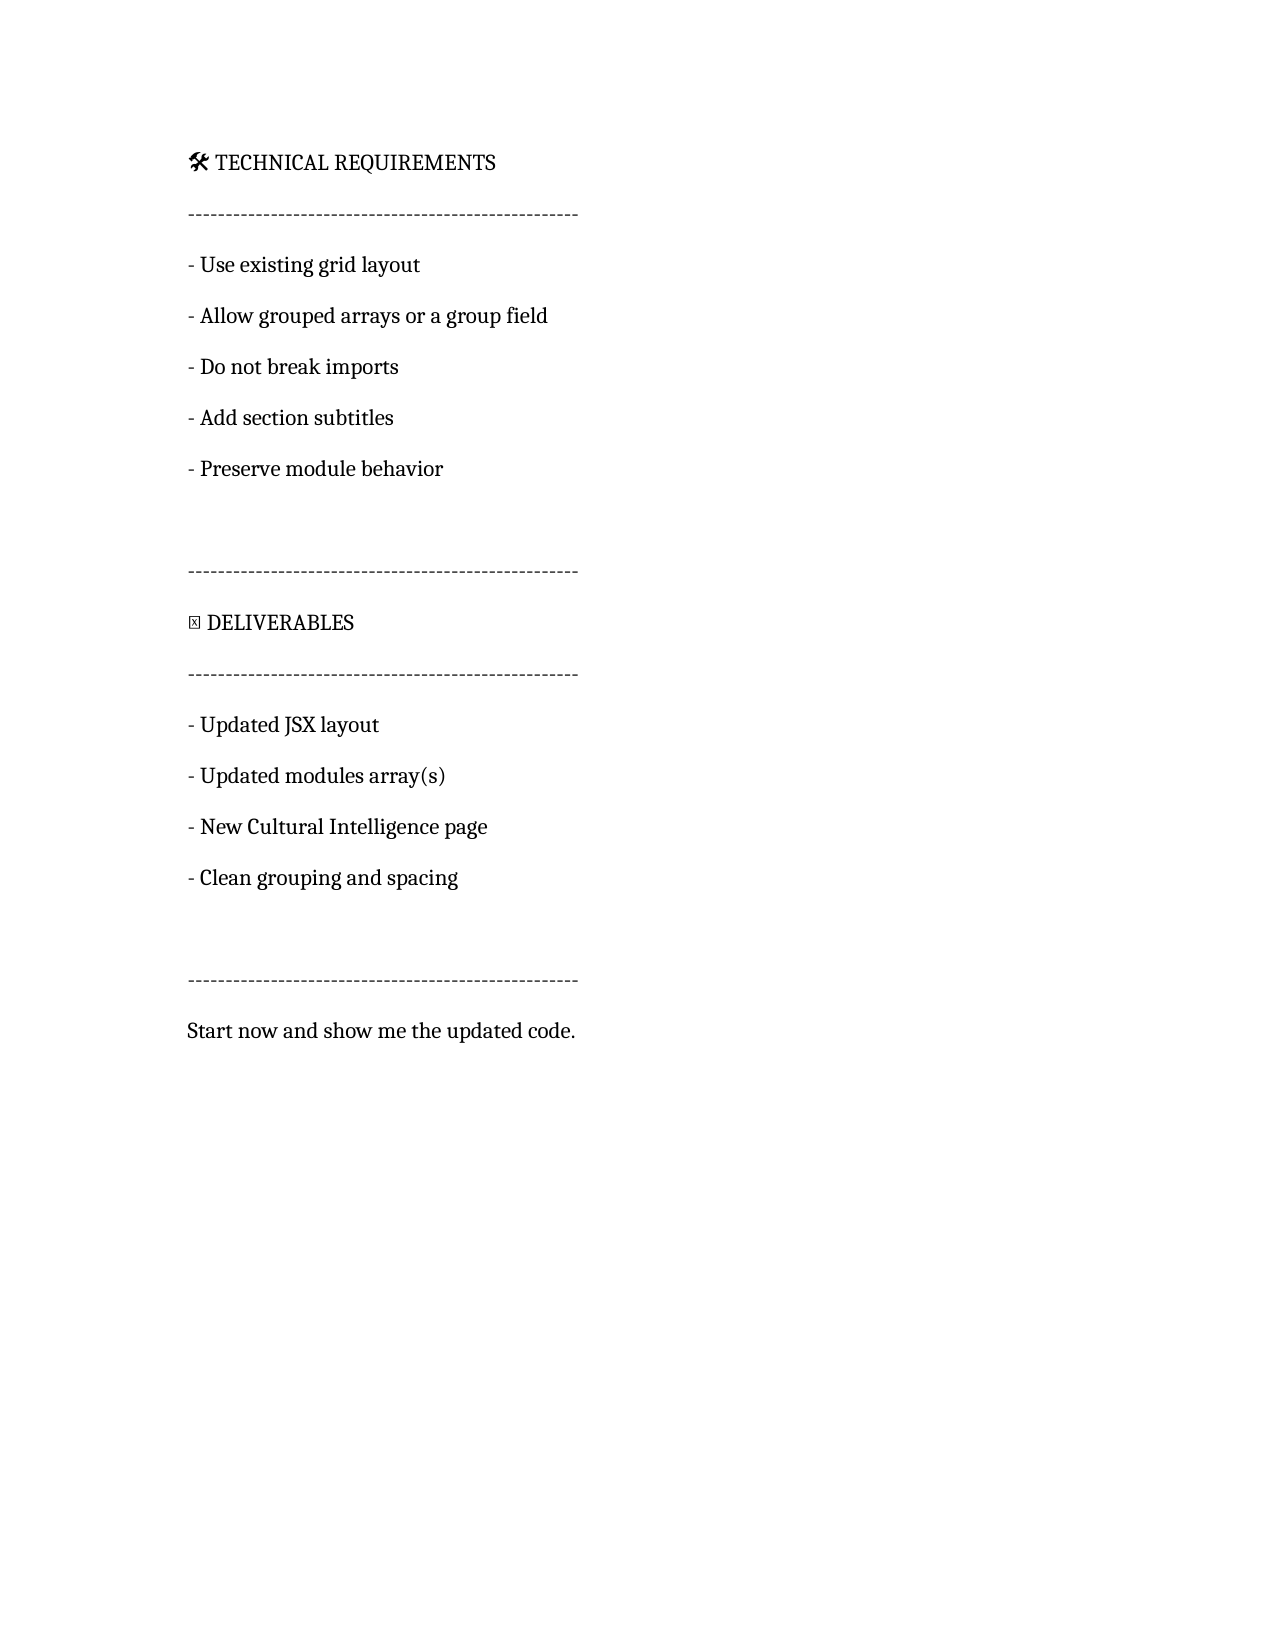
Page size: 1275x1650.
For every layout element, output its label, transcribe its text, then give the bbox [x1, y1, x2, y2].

text - Clean grouping and spacing [187, 864, 1087, 891]
text - Add section subtitles [187, 405, 1087, 432]
text 📌 DELIVERABLES [187, 609, 1087, 636]
text ---------------------------------------------------- [187, 201, 1087, 227]
text - Allow grouped arrays or a group field [187, 303, 1087, 329]
text - Preserve module behavior [187, 456, 1087, 483]
text ---------------------------------------------------- [187, 558, 1087, 585]
text ---------------------------------------------------- [187, 967, 1087, 993]
text - Updated JSX layout [187, 711, 1087, 738]
text ---------------------------------------------------- [187, 660, 1087, 687]
text - Do not break imports [187, 354, 1087, 381]
text 🛠 TECHNICAL REQUIREMENTS [187, 150, 1087, 176]
text Start now and show me the updated code. [187, 1018, 1087, 1044]
text - New Cultural Intelligence page [187, 813, 1087, 840]
text - Use existing grid layout [187, 252, 1087, 278]
text - Updated modules array(s) [187, 762, 1087, 789]
